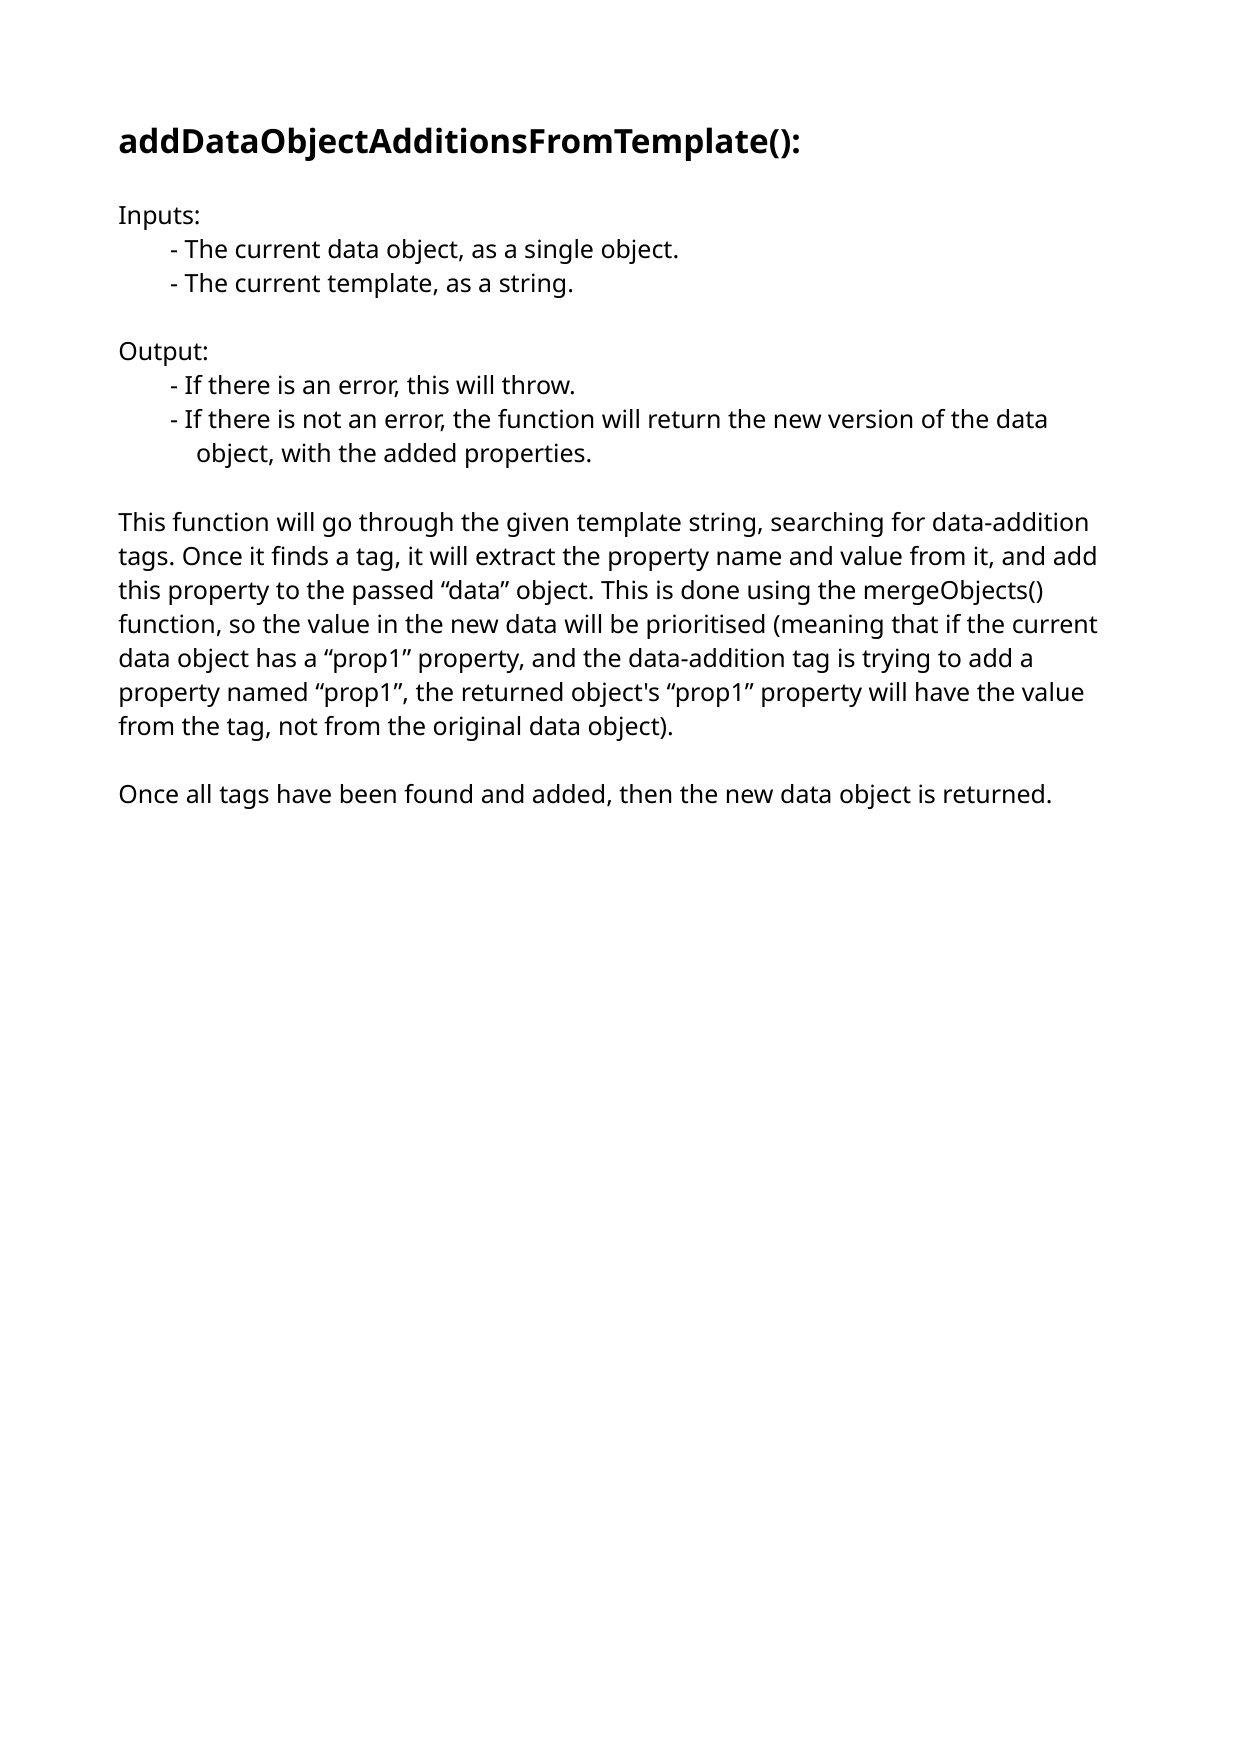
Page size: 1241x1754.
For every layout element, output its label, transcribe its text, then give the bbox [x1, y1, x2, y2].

text object, with the added properties. [118, 436, 1122, 470]
text - The current data object, as a single object. [118, 232, 1122, 266]
text Output: [118, 334, 1122, 368]
text - The current template, as a string. [118, 266, 1122, 300]
text Inputs: [118, 198, 1122, 232]
text addDataObjectAdditionsFromTemplate(): [118, 118, 1122, 163]
text This function will go through the given template string, searching for data-addition tags. Once it finds a tag, it will extract the property name and value from it, and add this property to the passed “data” object. This is done using the mergeObjects() function, so the value in the new data will be prioritised (meaning that if the current data object has a “prop1” property, and the data-addition tag is trying to add a property named “prop1”, the returned object's “prop1” property will have the value from the tag, not from the original data object). [118, 504, 1122, 743]
text Once all tags have been found and added, then the new data object is returned. [118, 777, 1122, 811]
text - If there is not an error, the function will return the new version of the data [118, 402, 1122, 436]
text - If there is an error, this will throw. [118, 368, 1122, 402]
